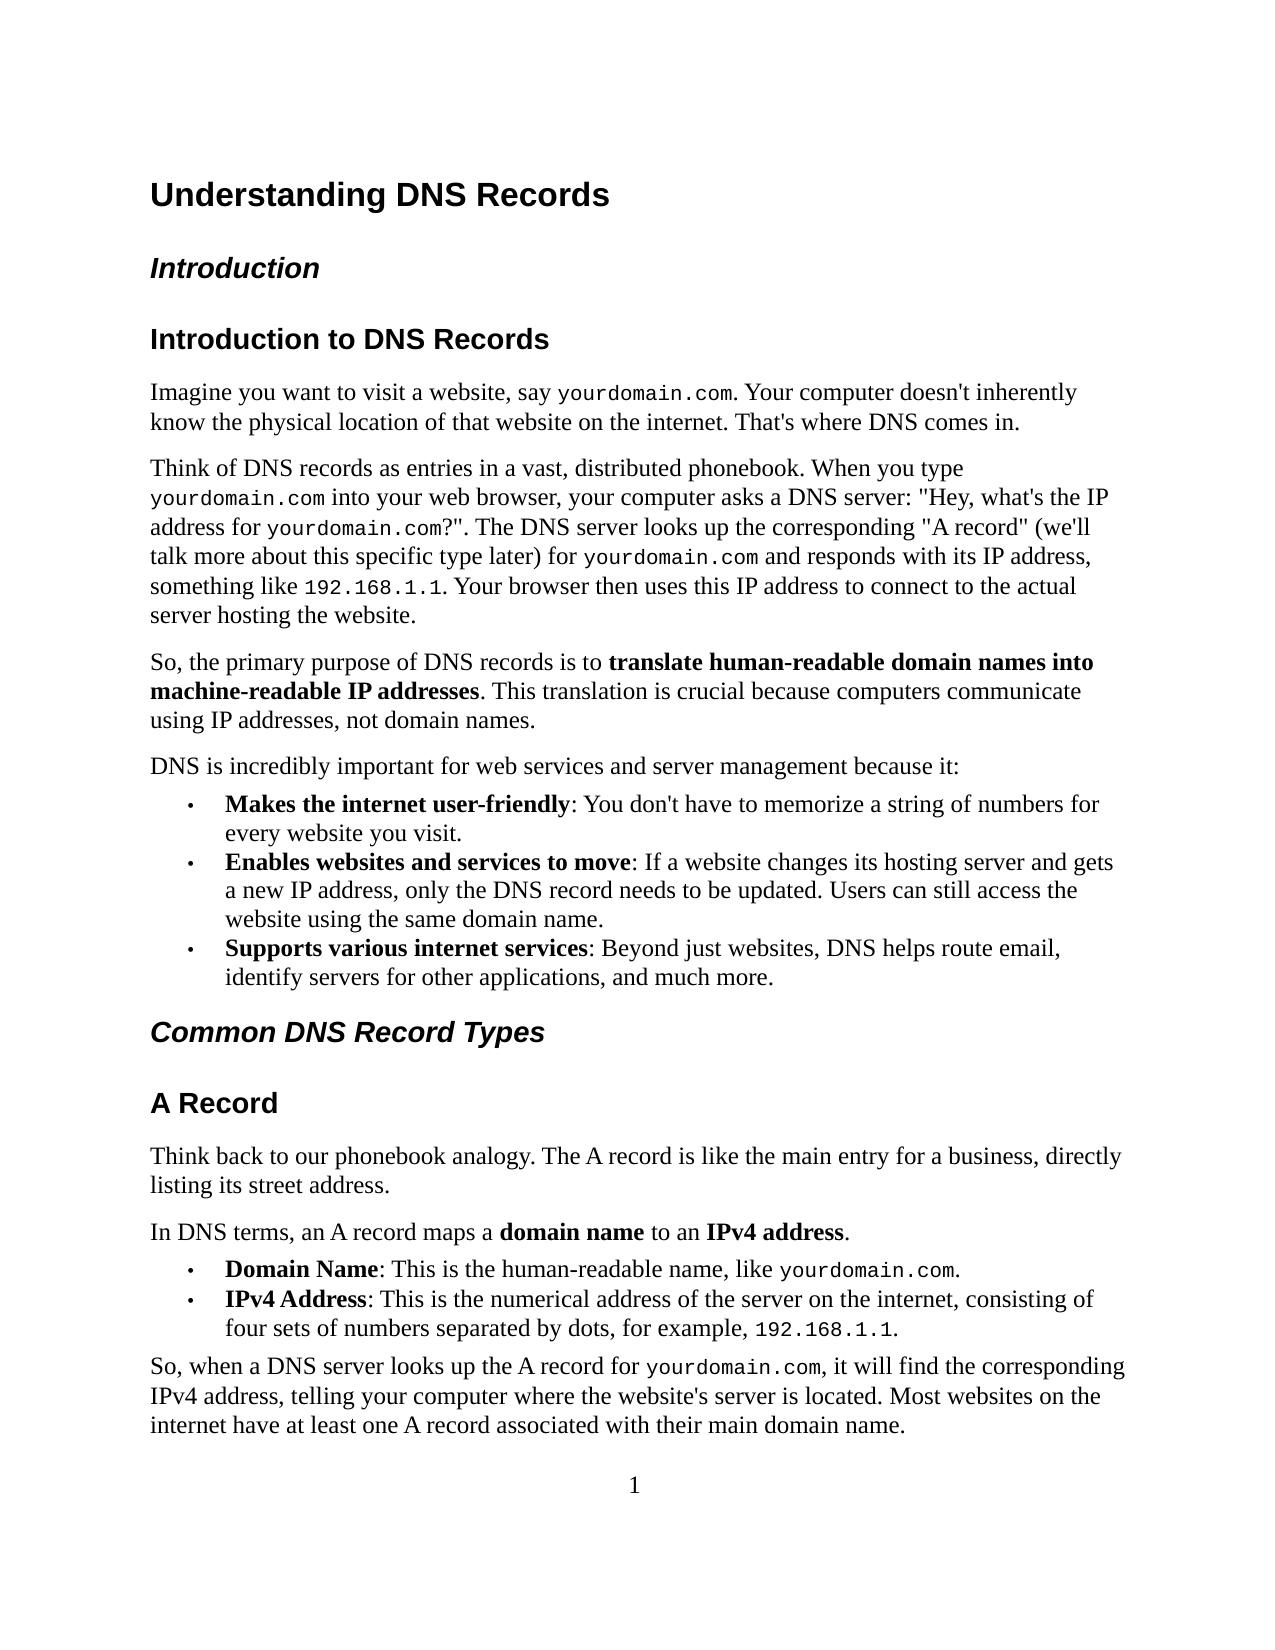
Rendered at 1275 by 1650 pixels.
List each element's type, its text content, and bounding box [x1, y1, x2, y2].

subtitle Introduction to DNS Records [150, 322, 1125, 356]
text Think back to our phonebook analogy. The A record is like the main entry for a business, directly listing its street address. [150, 1141, 1125, 1199]
text So, the primary purpose of DNS records is to translate human-readable domain names into machine-readable IP addresses. This translation is crucial because computers communicate using IP addresses, not domain names. [150, 647, 1125, 733]
text So, when a DNS server looks up the A record for yourdomain.com, it will find the corresponding IPv4 address, telling your computer where the website's server is located. Most websites on the internet have at least one A record associated with their main domain name. [150, 1351, 1125, 1438]
list Makes the internet user-friendly: You don't have to memorize a string of numbers for every website you visit. [187, 789, 1125, 847]
text DNS is incredibly important for web services and server management because it: [150, 751, 1125, 780]
text Imagine you want to visit a website, say yourdomain.com. Your computer doesn't inherently know the physical location of that website on the internet. That's where DNS comes in. [150, 377, 1125, 436]
list IPv4 Address: This is the numerical address of the server on the internet, consisting of four sets of numbers separated by dots, for example, 192.168.1.1. [187, 1284, 1125, 1342]
subtitle Common DNS Record Types [150, 1015, 1125, 1049]
list Domain Name: This is the human-readable name, like yourdomain.com. [187, 1254, 1125, 1284]
text Think of DNS records as entries in a vast, distributed phonebook. When you type yourdomain.com into your web browser, your computer asks a DNS server: "Hey, what's the IP address for yourdomain.com?". The DNS server looks up the corresponding "A record" (we'll talk more about this specific type later) for yourdomain.com and responds with its IP address, something like 192.168.1.1. Your browser then uses this IP address to connect to the actual server hosting the website. [150, 453, 1125, 629]
text In DNS terms, an A record maps a domain name to an IPv4 address. [150, 1217, 1125, 1246]
subtitle Introduction [150, 251, 1125, 285]
list Supports various internet services: Beyond just websites, DNS helps route email, identify servers for other applications, and much more. [187, 933, 1125, 990]
subtitle Understanding DNS Records [150, 175, 1125, 214]
list Enables websites and services to move: If a website changes its hosting server and gets a new IP address, only the DNS record needs to be updated. Users can still access the website using the same domain name. [187, 847, 1125, 933]
subtitle A Record [150, 1086, 1125, 1120]
